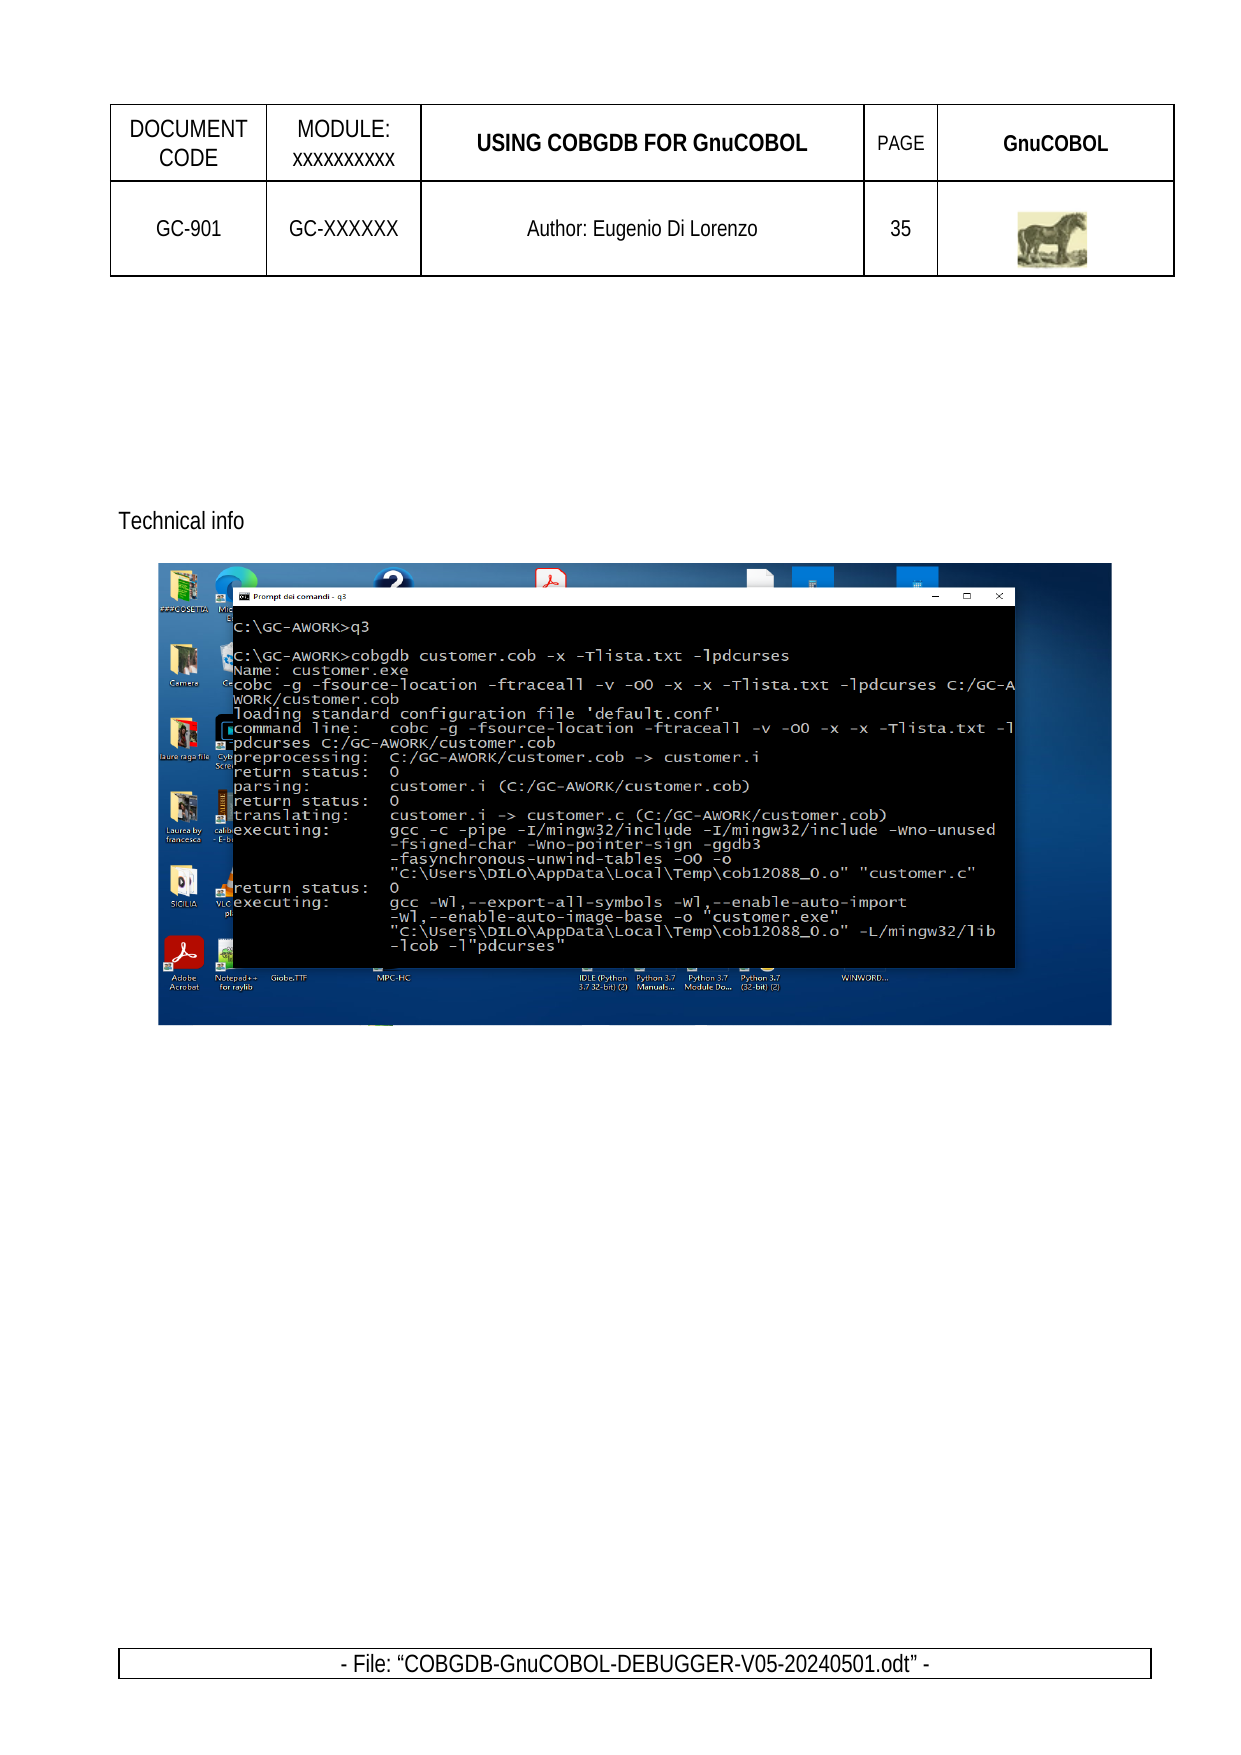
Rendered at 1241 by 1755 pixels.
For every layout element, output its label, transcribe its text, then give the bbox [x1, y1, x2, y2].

text Technical info [118, 506, 1152, 534]
